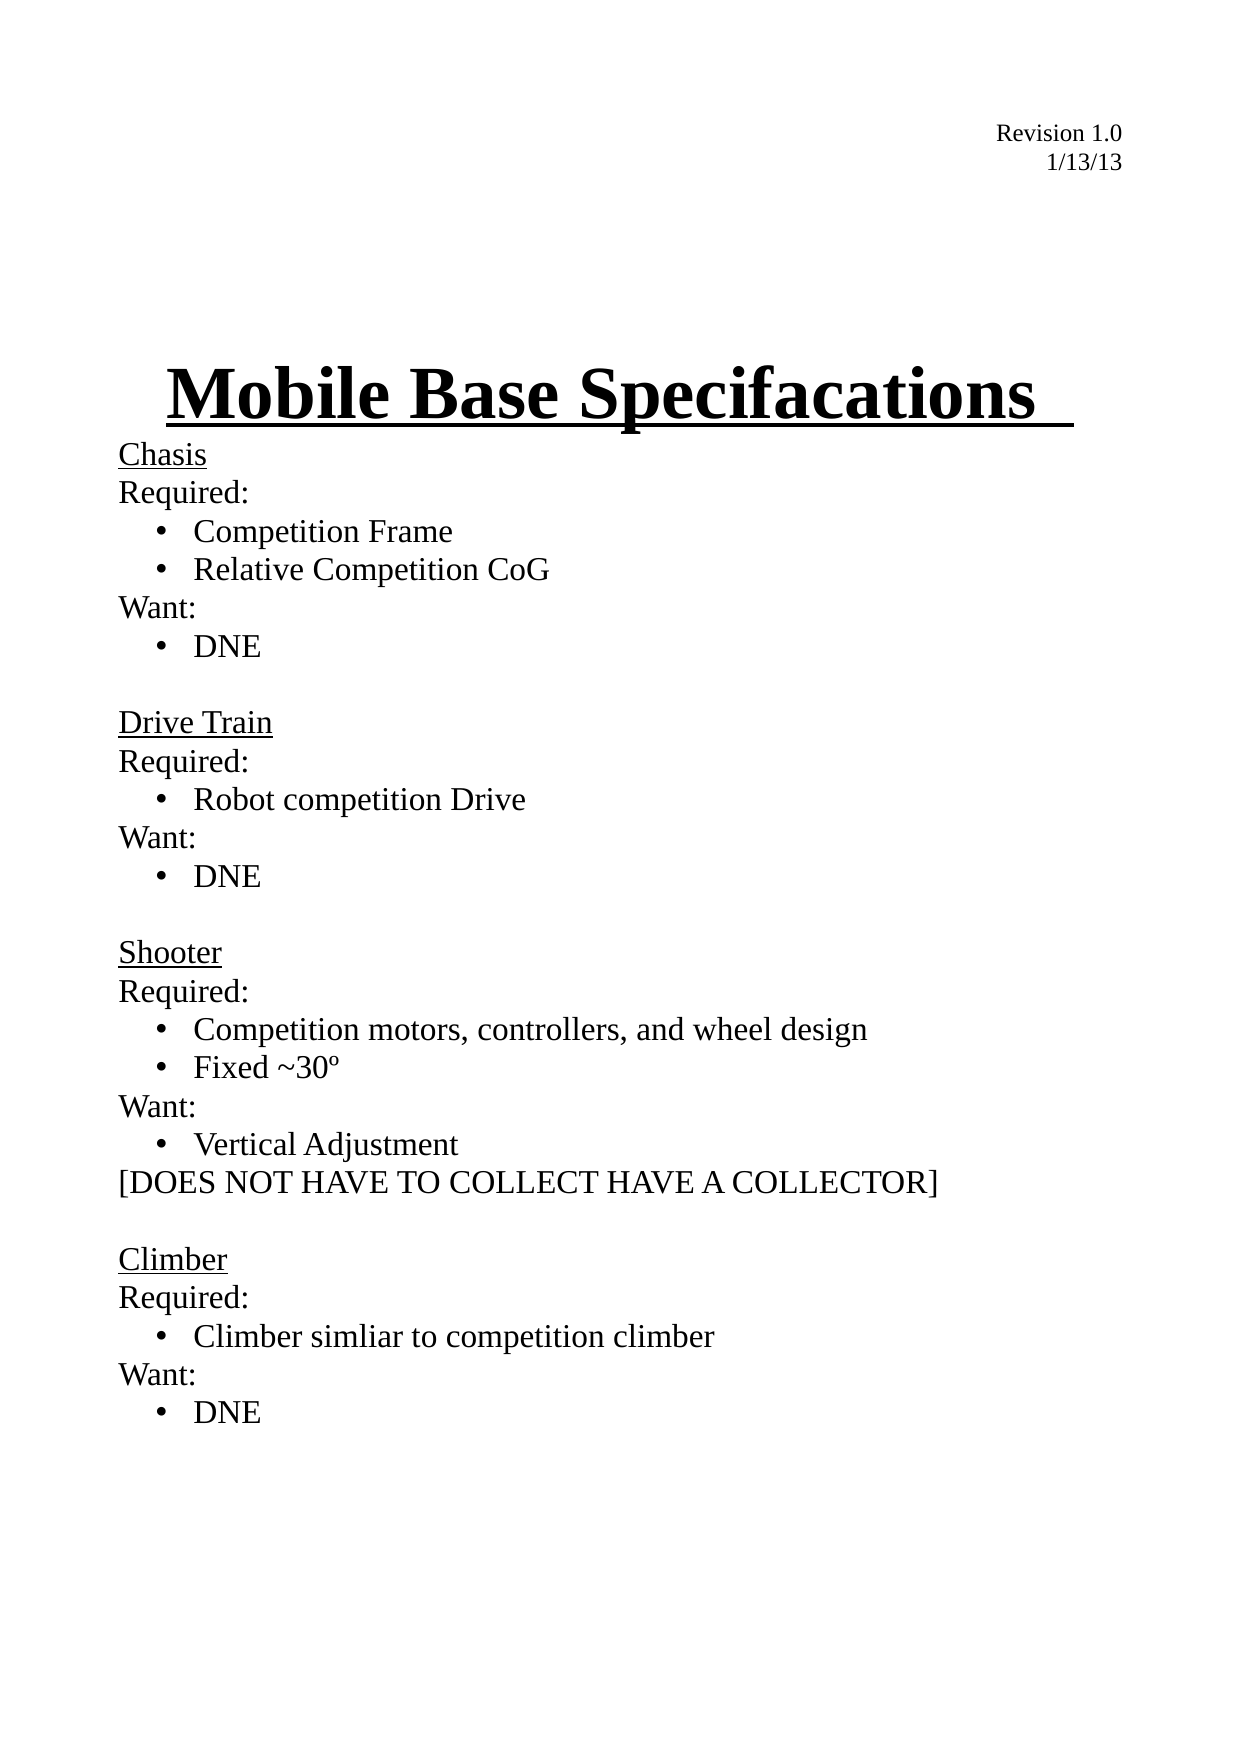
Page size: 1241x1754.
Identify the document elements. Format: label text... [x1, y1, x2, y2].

list Competition motors, controllers, and wheel design [156, 1009, 1122, 1048]
text Want: [118, 818, 1122, 856]
text 1/13/13 [118, 147, 1122, 176]
list Fixed ~30º [156, 1048, 1122, 1086]
text Revision 1.0 [118, 118, 1122, 147]
list Relative Competition CoG [156, 549, 1122, 588]
text Required: [118, 1278, 1122, 1316]
list DNE [156, 1393, 1122, 1431]
text Required: [118, 741, 1122, 779]
text Shooter [118, 933, 1122, 971]
text Climber [118, 1239, 1122, 1278]
text Chasis Required: [118, 434, 1122, 511]
list Robot competition Drive [156, 779, 1122, 818]
list Vertical Adjustment [156, 1124, 1122, 1163]
text Required: [118, 971, 1122, 1009]
text Drive Train [118, 703, 1122, 741]
list Climber simliar to competition climber [156, 1316, 1122, 1354]
list DNE [156, 856, 1122, 894]
list Competition Frame [156, 511, 1122, 549]
text Want: [118, 1354, 1122, 1393]
text Want: [118, 1086, 1122, 1124]
text [DOES NOT HAVE TO COLLECT HAVE A COLLECTOR] [118, 1163, 1122, 1201]
text Mobile Base Specifacations [118, 348, 1122, 434]
text Want: [118, 588, 1122, 626]
list DNE [156, 626, 1122, 664]
